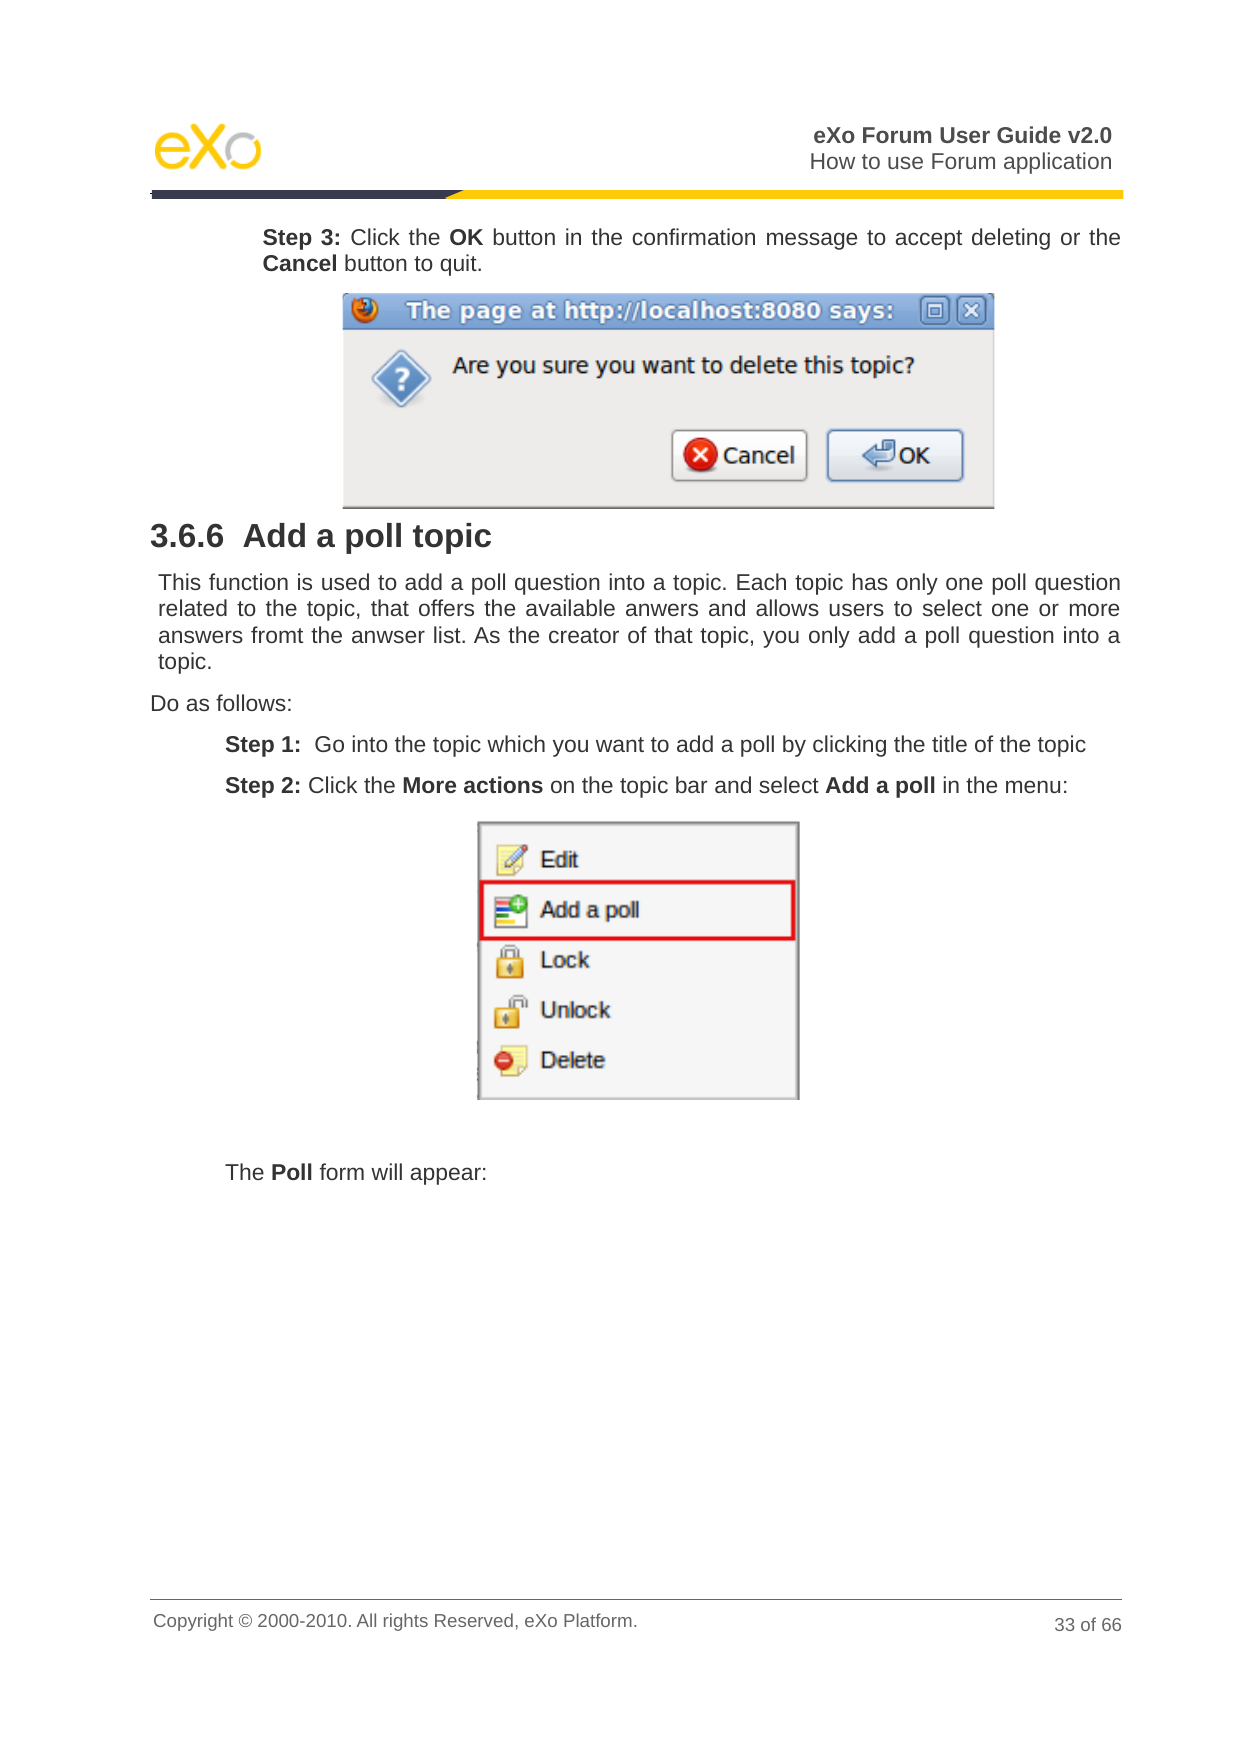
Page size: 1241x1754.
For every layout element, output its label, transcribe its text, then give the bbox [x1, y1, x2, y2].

picture [155, 123, 262, 170]
list Step 2: Click the More actions on the topic bar and select Add a poll in the menu: [187, 772, 1122, 798]
list Step 1: Go into the topic which you want to add a poll by clicking the title of the topic [187, 731, 1122, 757]
text Do as follows: [150, 689, 1122, 716]
list Step 3: Click the OK button in the confirmation message to accept deleting or the Cancel button to quit. [225, 223, 1122, 276]
list The Poll form will appear: [187, 1159, 1122, 1186]
picture [342, 293, 995, 509]
picture [476, 820, 800, 1100]
subtitle Add a poll topic [150, 291, 1122, 554]
picture [151, 190, 1124, 199]
list This function is used to add a poll question into a topic. Each topic has only one poll question related to the topic, that offers the available anwers and allows users to select one or more answers fromt the anwser list. As the creator of that topic, you only add a poll question into a topic. [120, 569, 1122, 674]
